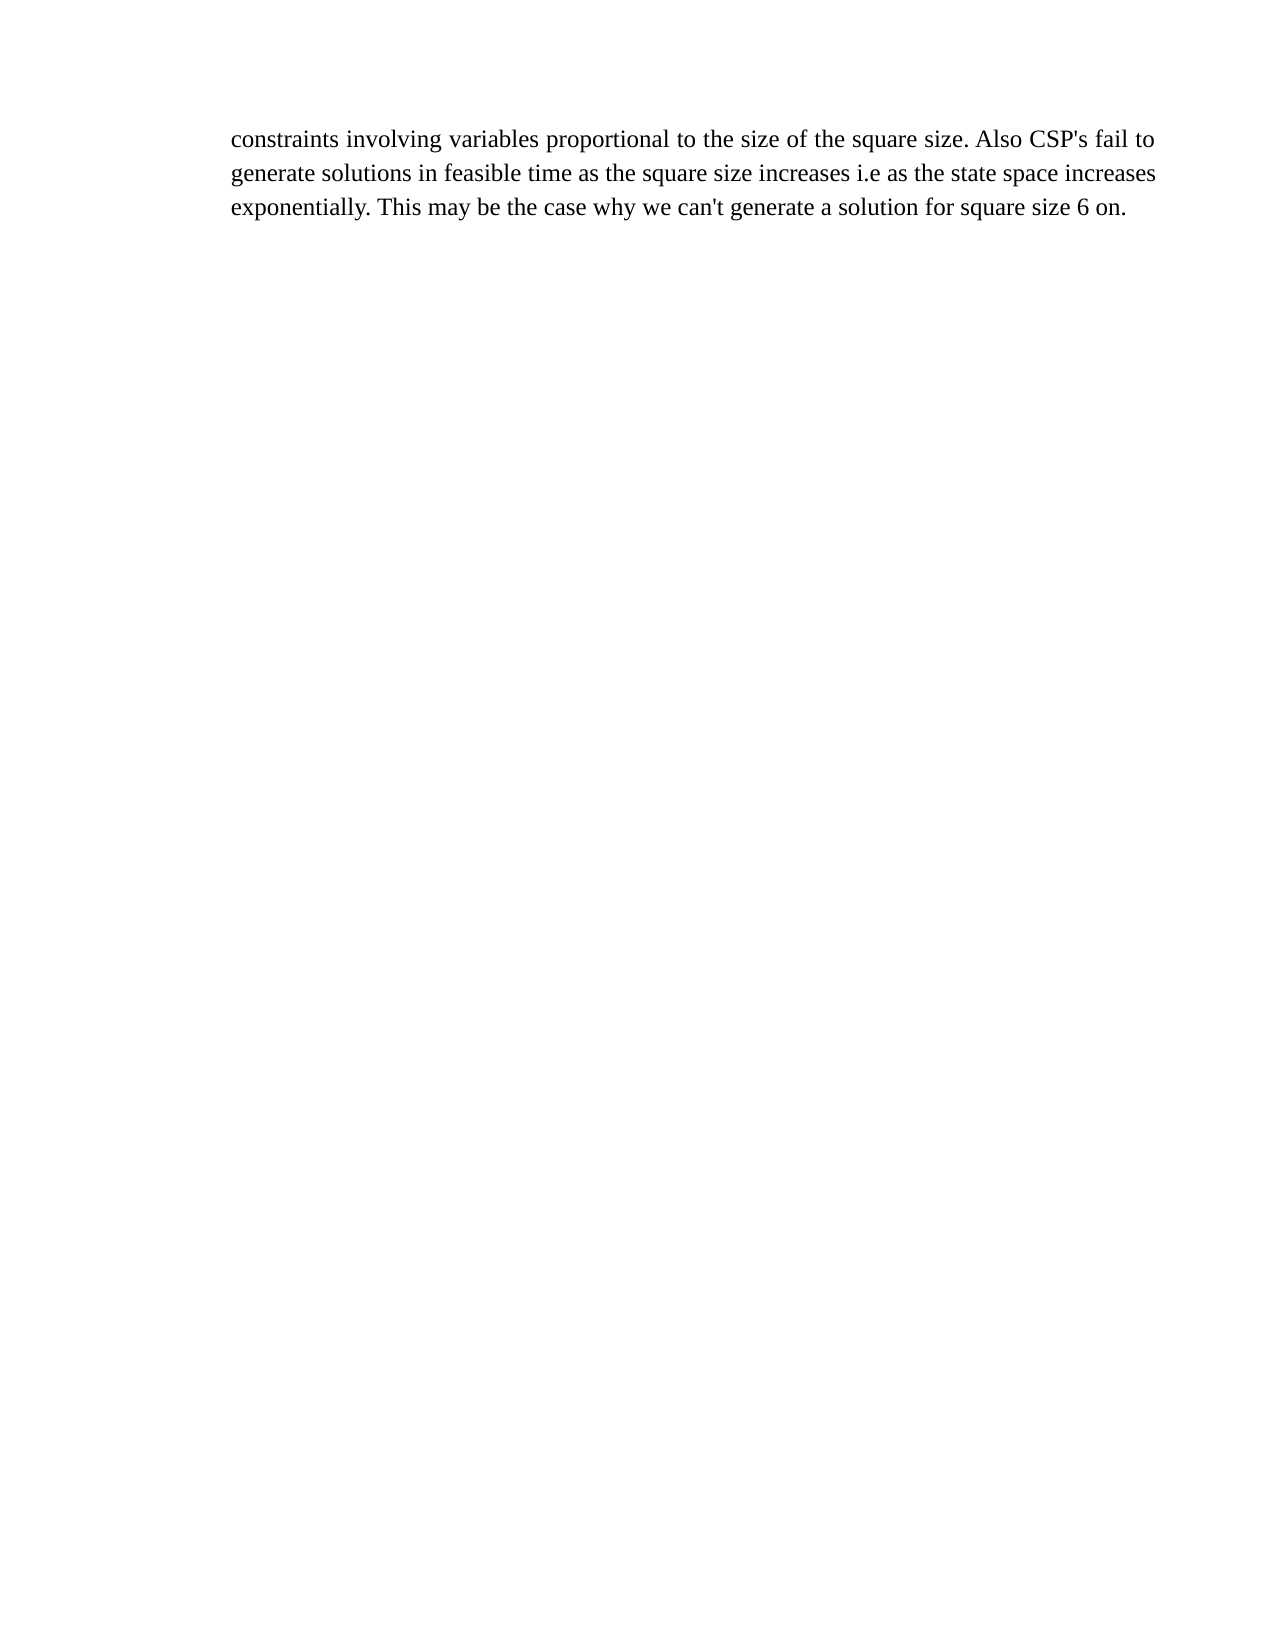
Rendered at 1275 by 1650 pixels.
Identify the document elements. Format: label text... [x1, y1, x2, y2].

list constraints involving variables proportional to the size of the square size. Also CSP's fail to generate solutions in feasible time as the square size increases i.e as the state space increases exponentially. This may be the case why we can't generate a solution for square size 6 on. [193, 118, 1157, 221]
